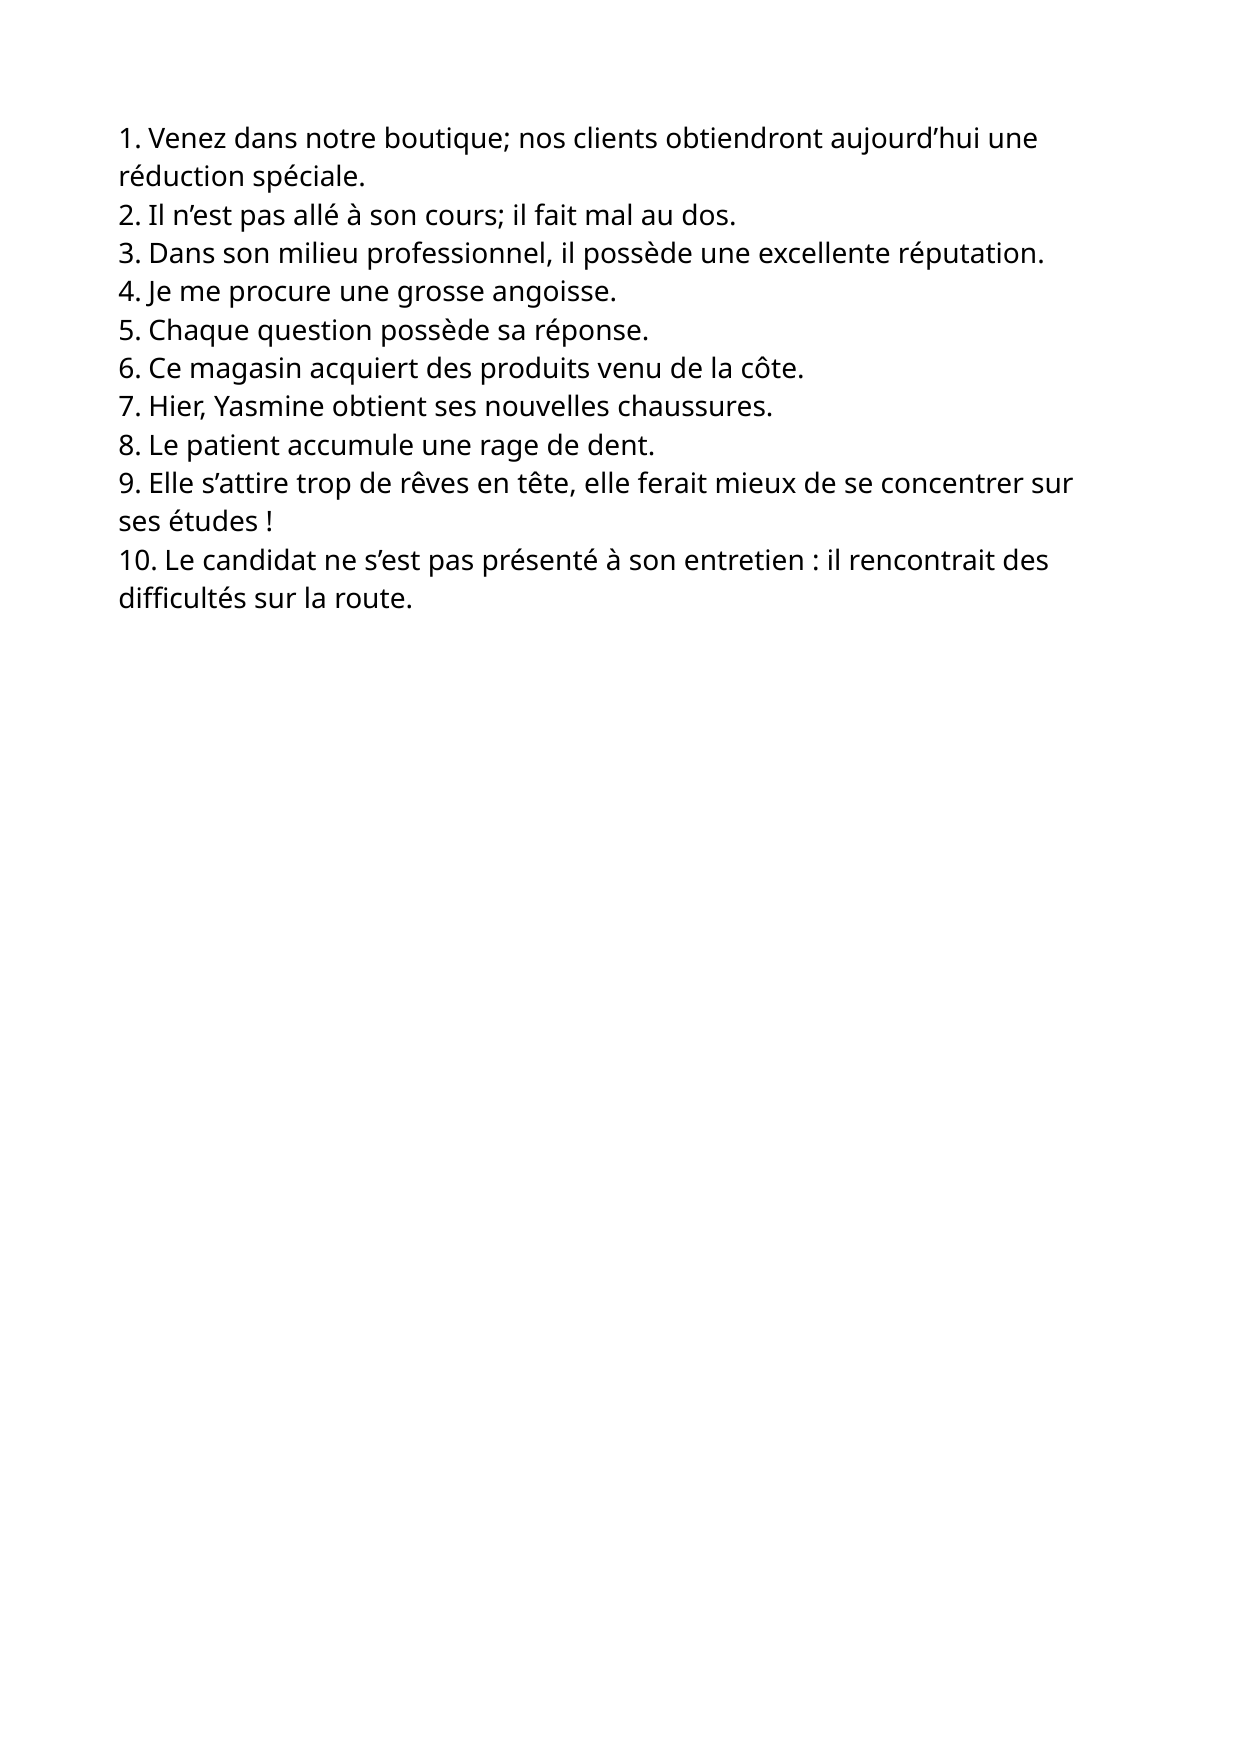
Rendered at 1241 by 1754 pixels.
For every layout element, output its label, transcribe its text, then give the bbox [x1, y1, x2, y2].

text 1. Venez dans notre boutique; nos clients obtiendront aujourd’hui une réduction spéciale. 2. Il n’est pas allé à son cours; il fait mal au dos. 3. Dans son milieu professionnel, il possède une excellente réputation. 4. Je me procure une grosse angoisse. 5. Chaque question possède sa réponse. 6. Ce magasin acquiert des produits venu de la côte. 7. Hier, Yasmine obtient ses nouvelles chaussures. 8. Le patient accumule une rage de dent. 9. Elle s’attire trop de rêves en tête, elle ferait mieux de se concentrer sur ses études ! 10. Le candidat ne s’est pas présenté à son entretien : il rencontrait des difficultés sur la route. [118, 118, 1122, 616]
